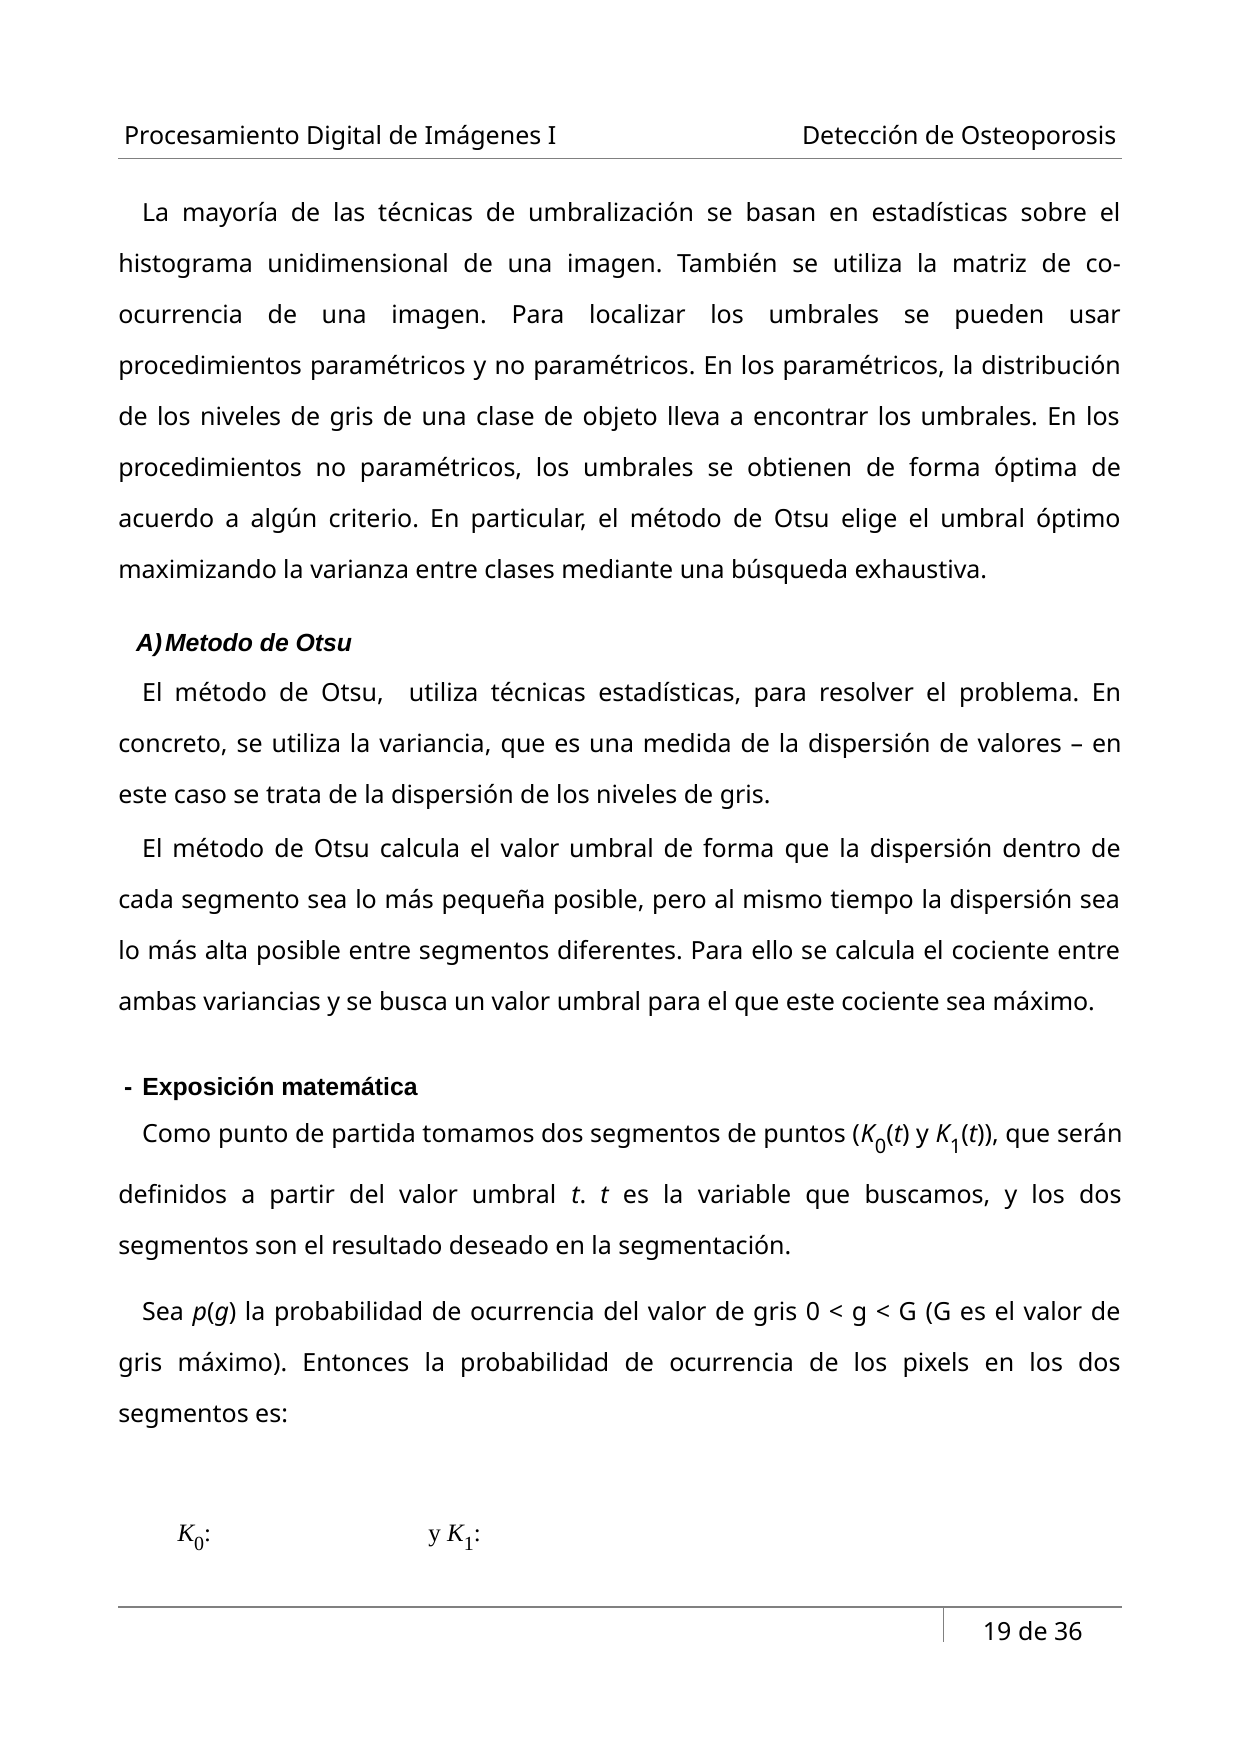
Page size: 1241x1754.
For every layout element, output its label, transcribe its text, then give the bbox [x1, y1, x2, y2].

text El método de Otsu, utiliza técnicas estadísticas, para resolver el problema. En concreto, se utiliza la variancia, que es una medida de la dispersión de valores – en este caso se trata de la dispersión de los niveles de gris. [118, 675, 1122, 811]
subtitle Metodo de Otsu [133, 628, 1122, 657]
subtitle Exposición matemática [124, 1072, 1122, 1100]
text El método de Otsu calcula el valor umbral de forma que la dispersión dentro de cada segmento sea lo más pequeña posible, pero al mismo tiempo la dispersión sea lo más alta posible entre segmentos diferentes. Para ello se calcula el cociente entre ambas variancias y se busca un valor umbral para el que este cociente sea máximo. [118, 831, 1122, 1018]
text La mayoría de las técnicas de umbralización se basan en estadísticas sobre el histograma unidimensional de una imagen. También se utiliza la matriz de co-ocurrencia de una imagen. Para localizar los umbrales se pueden usar procedimientos paramétricos y no paramétricos. En los paramétricos, la distribución de los niveles de gris de una clase de objeto lleva a encontrar los umbrales. En los procedimientos no paramétricos, los umbrales se obtienen de forma óptima de acuerdo a algún criterio. En particular, el método de Otsu elige el umbral óptimo maximizando la varianza entre clases mediante una búsqueda exhaustiva. [118, 195, 1122, 586]
list K0: y K1: [177, 1458, 1122, 1555]
text Como punto de partida tomamos dos segmentos de puntos (K0(t) y K1(t)), que serán definidos a partir del valor umbral t. t es la variable que buscamos, y los dos segmentos son el resultado deseado en la segmentación. [118, 1116, 1122, 1262]
text Sea p(g) la probabilidad de ocurrencia del valor de gris 0 < g < G (G es el valor de gris máximo). Entonces la probabilidad de ocurrencia de los pixels en los dos segmentos es: [118, 1293, 1122, 1429]
